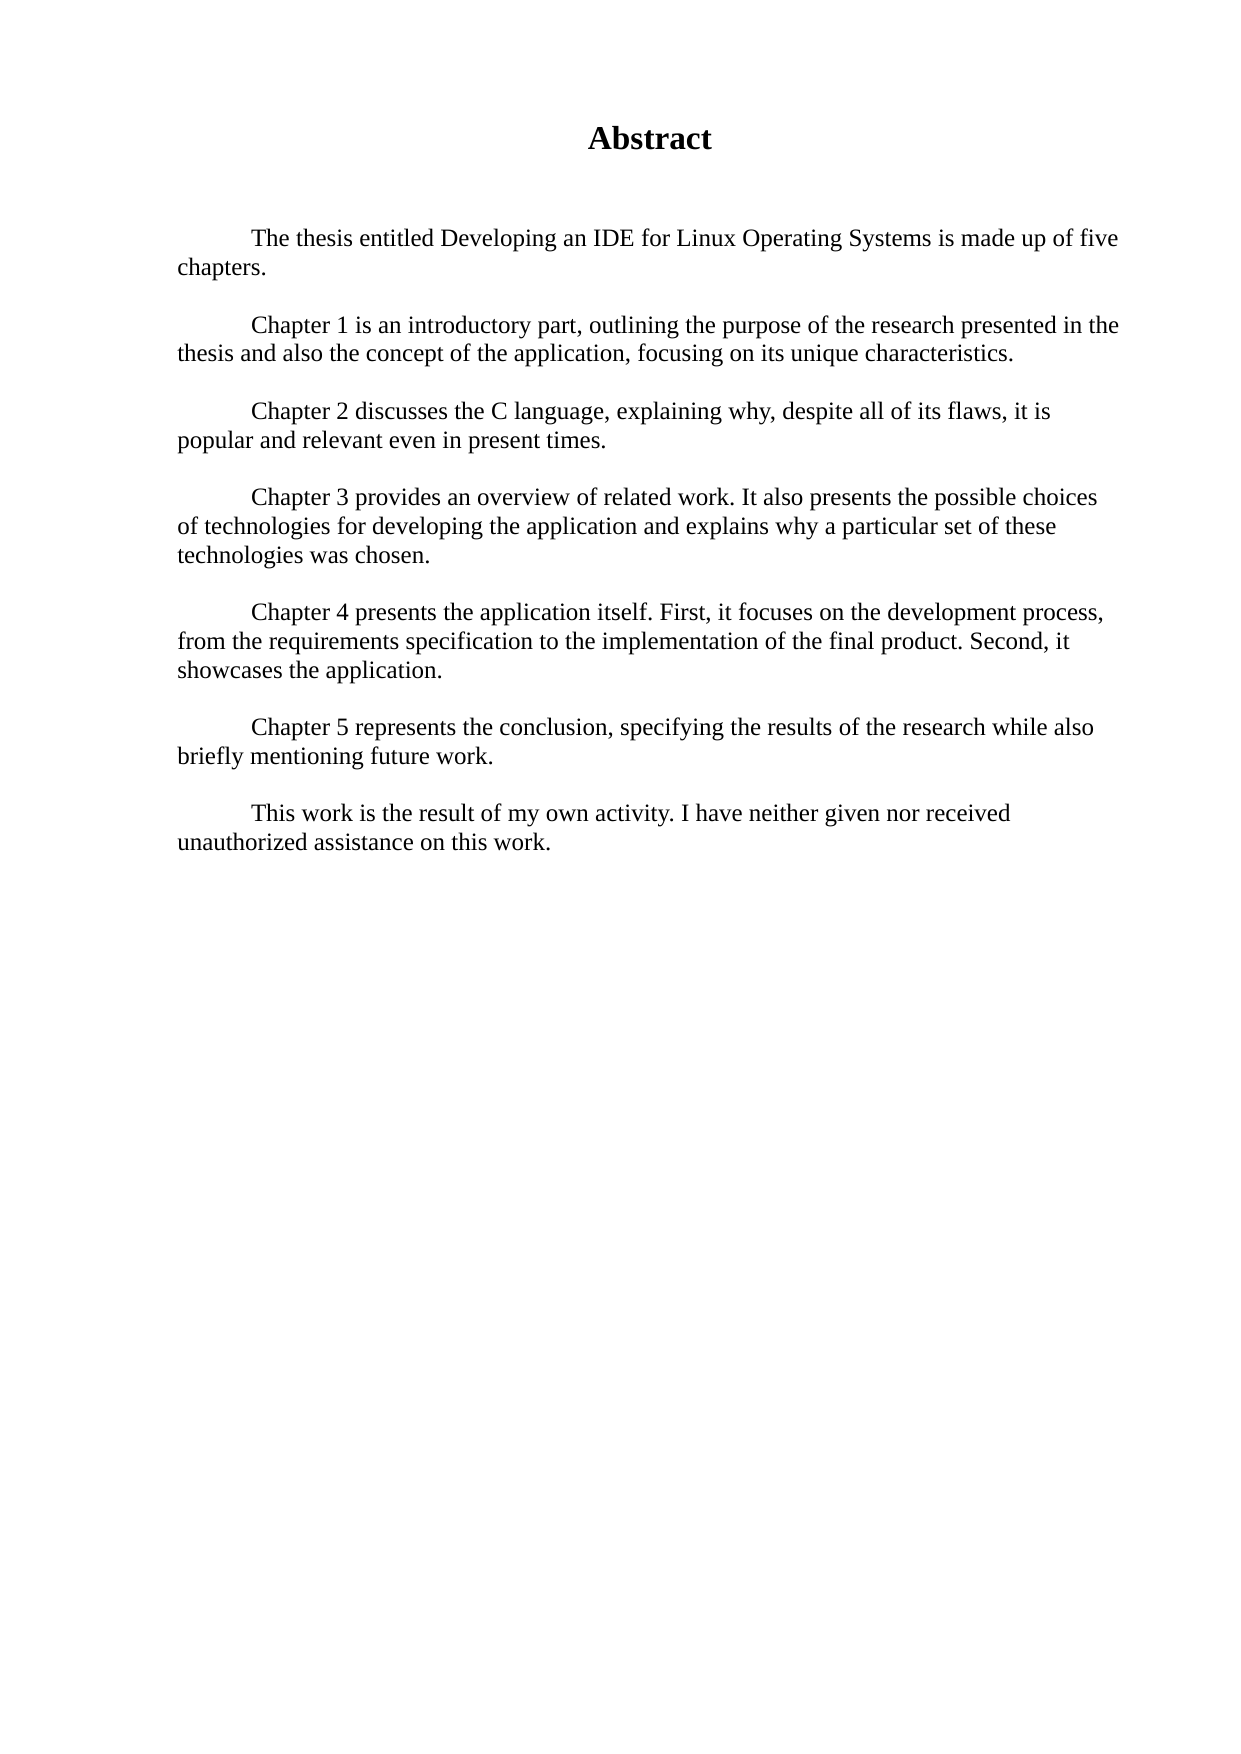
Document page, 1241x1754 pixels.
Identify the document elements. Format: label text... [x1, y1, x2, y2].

text Chapter 1 is an introductory part, outlining the purpose of the research presented in the thesis and also the concept of the application, focusing on its unique characteristics. [177, 310, 1122, 367]
text Chapter 4 presents the application itself. First, it focuses on the development process, from the requirements specification to the implementation of the final product. Second, it showcases the application. [177, 597, 1122, 683]
text Chapter 5 represents the conclusion, specifying the results of the research while also briefly mentioning future work. [177, 712, 1122, 770]
text Chapter 2 discusses the C language, explaining why, despite all of its flaws, it is popular and relevant even in present times. [177, 396, 1122, 453]
text Abstract [177, 118, 1122, 156]
text The thesis entitled Developing an IDE for Linux Operating Systems is made up of five chapters. [177, 223, 1122, 281]
text Chapter 3 provides an overview of related work. It also presents the possible choices of technologies for developing the application and explains why a particular set of these technologies was chosen. [177, 482, 1122, 568]
text This work is the result of my own activity. I have neither given nor received unauthorized assistance on this work. [177, 798, 1122, 856]
